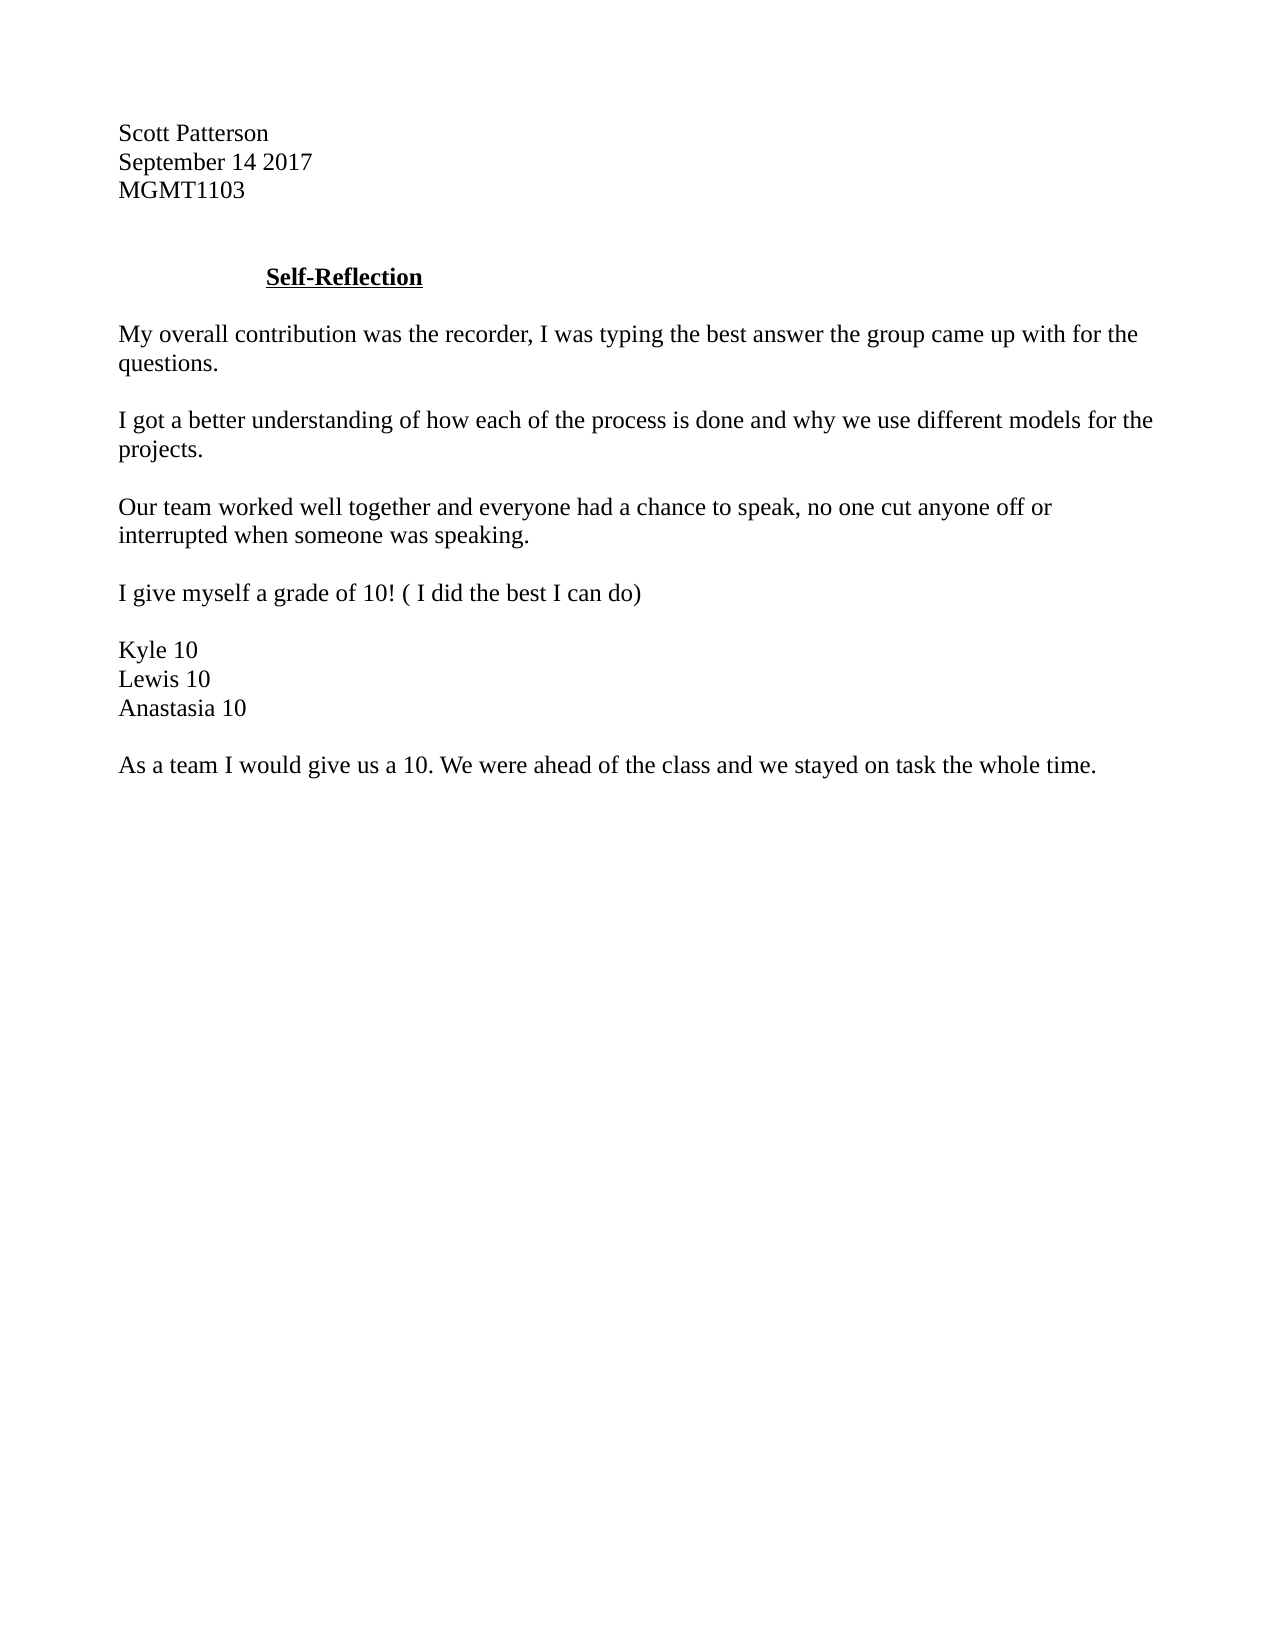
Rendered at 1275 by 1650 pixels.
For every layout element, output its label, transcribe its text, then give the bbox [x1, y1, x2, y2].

text My overall contribution was the recorder, I was typing the best answer the group came up with for the questions. [118, 319, 1157, 377]
text I got a better understanding of how each of the process is done and why we use different models for the projects. [118, 406, 1157, 463]
text Self-Reflection [118, 262, 1157, 291]
text As a team I would give us a 10. We were ahead of the class and we stayed on task the whole time. [118, 751, 1157, 779]
text Scott Patterson [118, 118, 1157, 147]
text I give myself a grade of 10! ( I did the best I can do) [118, 578, 1157, 607]
text September 14 2017 [118, 147, 1157, 176]
text Kyle 10 [118, 636, 1157, 664]
text Our team worked well together and everyone had a chance to speak, no one cut anyone off or interrupted when someone was speaking. [118, 492, 1157, 549]
text Anastasia 10 [118, 693, 1157, 722]
text Lewis 10 [118, 664, 1157, 693]
text MGMT1103 [118, 176, 1157, 204]
